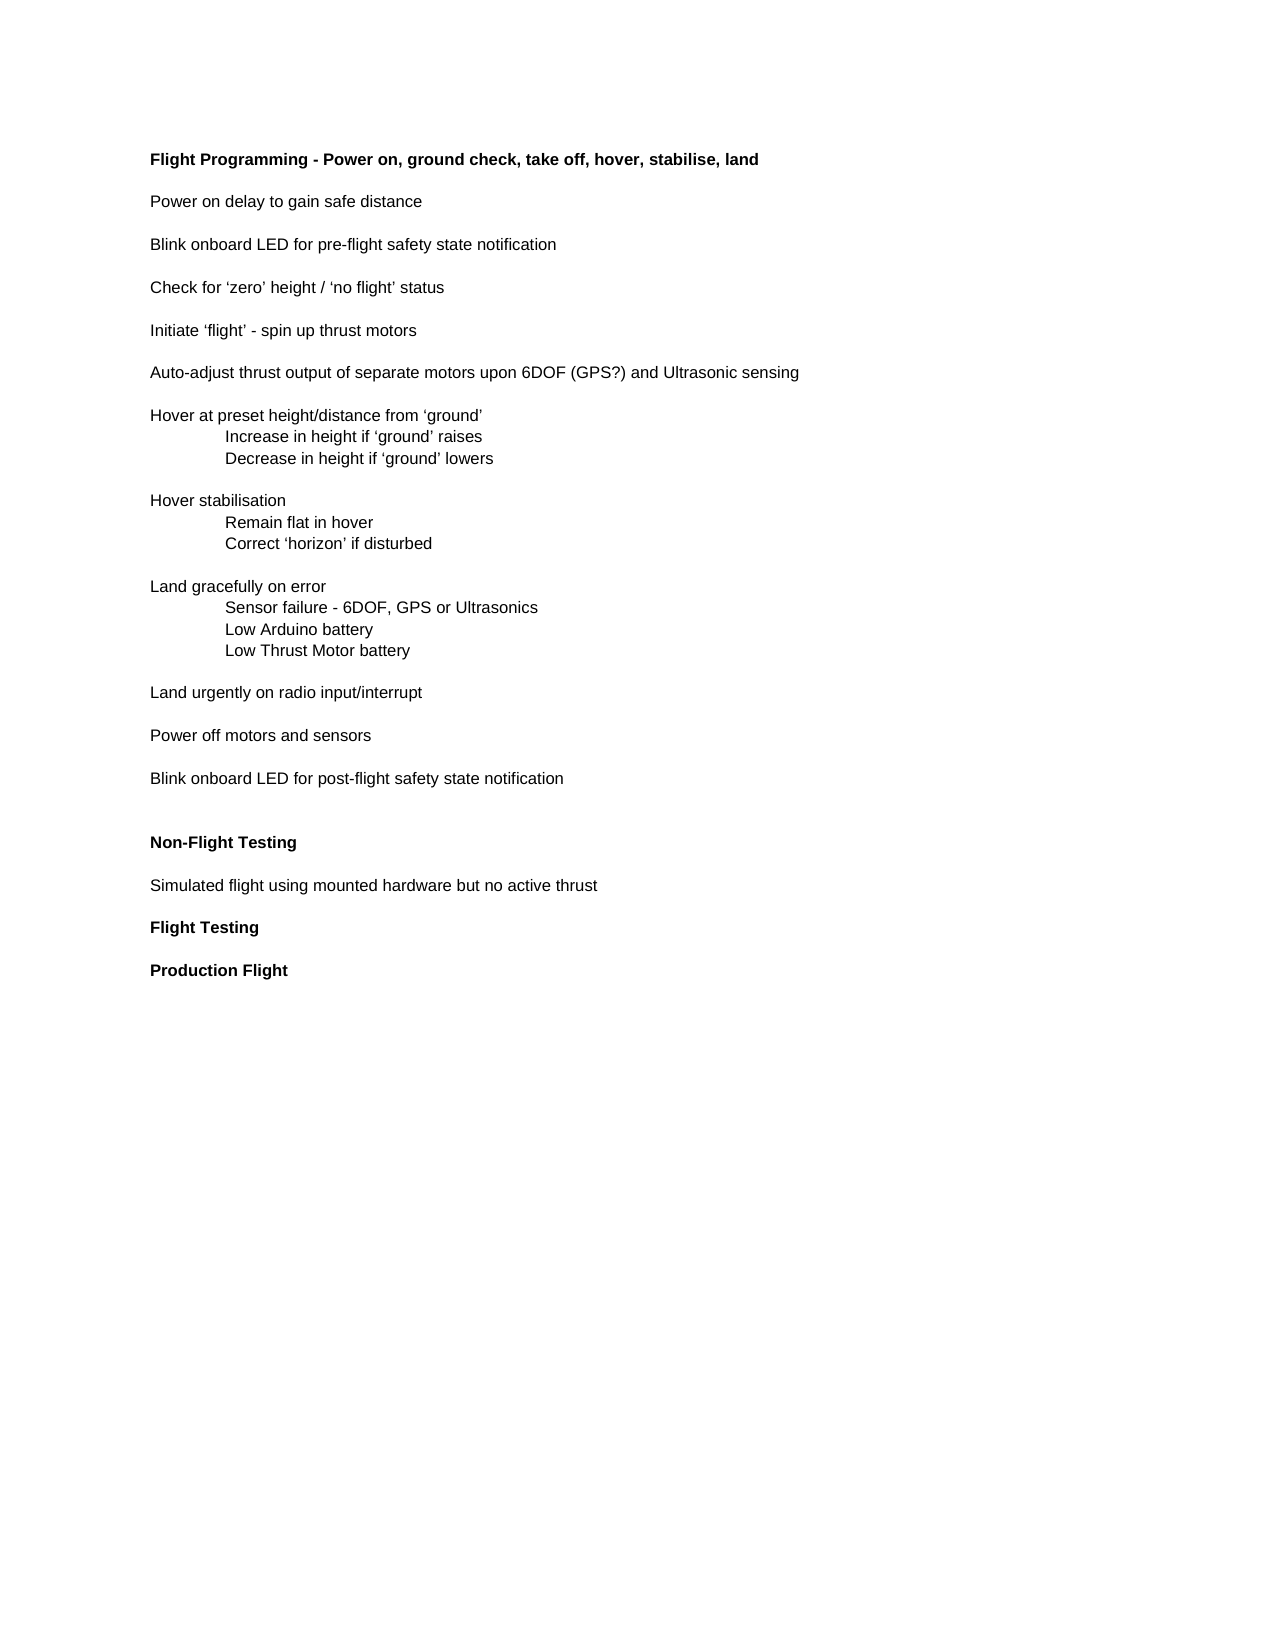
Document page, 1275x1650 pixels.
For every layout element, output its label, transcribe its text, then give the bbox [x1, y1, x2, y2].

text Production Flight [150, 961, 1125, 980]
text Remain flat in hover [150, 513, 1125, 532]
text Non-Flight Testing [150, 833, 1125, 852]
text Decrease in height if ‘ground’ lowers [150, 449, 1125, 468]
text Land gracefully on error [150, 577, 1125, 596]
text Check for ‘zero’ height / ‘no flight’ status [150, 278, 1125, 297]
text Hover stabilisation [150, 492, 1125, 510]
text Auto-adjust thrust output of separate motors upon 6DOF (GPS?) and Ultrasonic sensing [150, 363, 1125, 382]
text Simulated flight using mounted hardware but no active thrust [150, 876, 1125, 895]
text Blink onboard LED for pre-flight safety state notification [150, 235, 1125, 254]
text Flight Testing [150, 919, 1125, 937]
text Power on delay to gain safe distance [150, 193, 1125, 211]
text Low Arduino battery [150, 620, 1125, 638]
text Flight Programming - Power on, ground check, take off, hover, stabilise, land [150, 150, 1125, 169]
text Hover at preset height/distance from ‘ground’ [150, 406, 1125, 425]
text Sensor failure - 6DOF, GPS or Ultrasonics [150, 598, 1125, 617]
text Blink onboard LED for post-flight safety state notification [150, 769, 1125, 788]
text Initiate ‘flight’ - spin up thrust motors [150, 321, 1125, 339]
text Correct ‘horizon’ if disturbed [150, 534, 1125, 553]
text Power off motors and sensors [150, 727, 1125, 745]
text Low Thrust Motor battery [150, 641, 1125, 660]
text Increase in height if ‘ground’ raises [150, 428, 1125, 446]
text Land urgently on radio input/interrupt [150, 684, 1125, 702]
